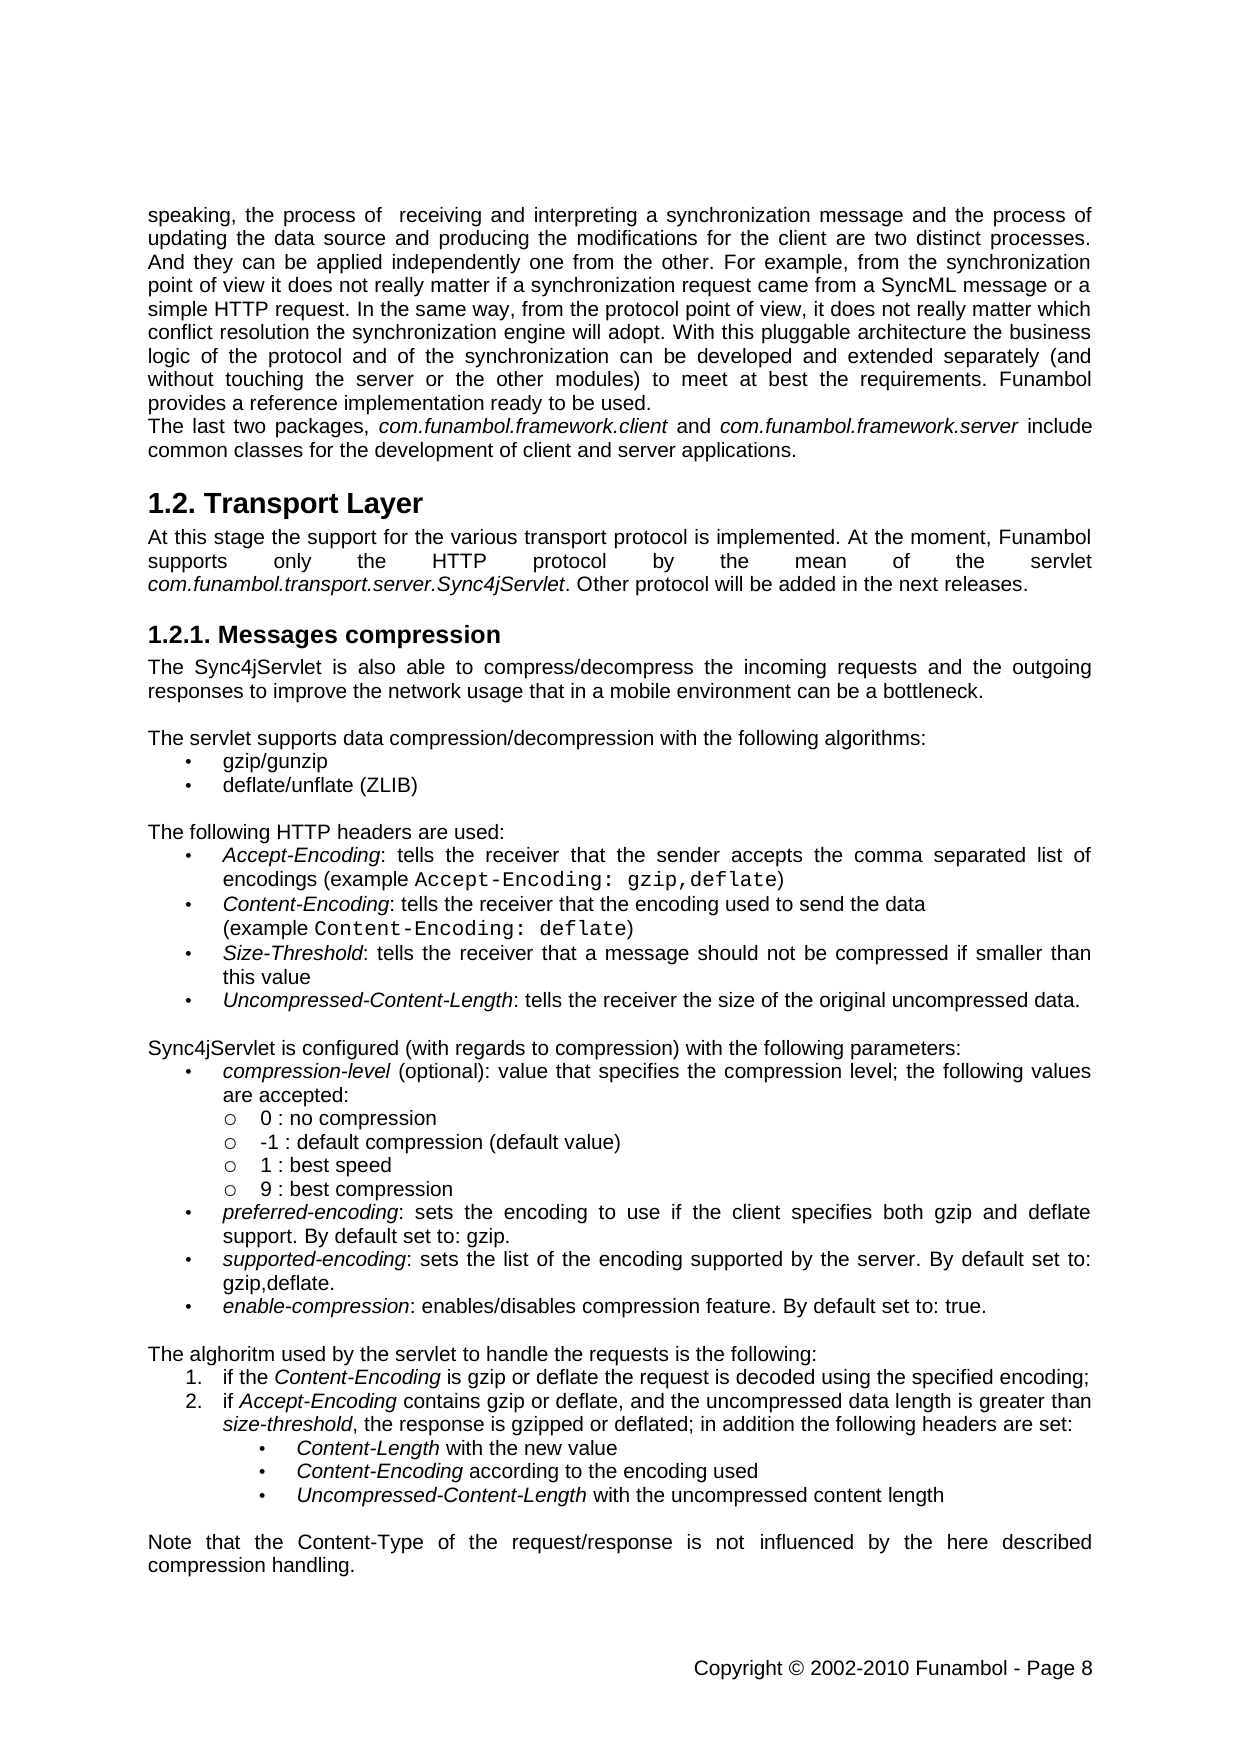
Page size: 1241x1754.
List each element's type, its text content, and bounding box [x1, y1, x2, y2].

list if Accept-Encoding contains gzip or deflate, and the uncompressed data length is greater than size-threshold, the response is gzipped or deflated; in addition the following headers are set: [185, 1389, 1092, 1436]
text At this stage the support for the various transport protocol is implemented. At the moment, Funambol supports only the HTTP protocol by the mean of the servlet com.funambol.transport.server.Sync4jServlet. Other protocol will be added in the next releases. [148, 526, 1092, 596]
list compression-level (optional): value that specifies the compression level; the following values are accepted: [185, 1059, 1092, 1107]
text speaking, the process of receiving and interpreting a synchronization message and the process of updating the data source and producing the modifications for the client are two distinct processes. And they can be applied independently one from the other. For example, from the synchronization point of view it does not really matter if a synchronization request came from a SyncML message or a simple HTTP request. In the same way, from the protocol point of view, it does not really matter which conflict resolution the synchronization engine will adopt. With this pluggable architecture the business logic of the protocol and of the synchronization can be developed and extended separately (and without touching the server or the other modules) to meet at best the requirements. Funambol provides a reference implementation ready to be used. [148, 203, 1092, 415]
list Content-Encoding: tells the receiver that the encoding used to send the data [185, 893, 1092, 916]
text The servlet supports data compression/decompression with the following algorithms: [148, 726, 1092, 750]
list -1 : default compression (default value) [223, 1130, 1092, 1154]
list Uncompressed-Content-Length with the uncompressed content length [259, 1483, 1092, 1507]
list Size-Threshold: tells the receiver that a message should not be compressed if smaller than this value [185, 942, 1092, 989]
list 9 : best compression [223, 1177, 1092, 1201]
list Uncompressed-Content-Length: tells the receiver the size of the original uncompressed data. [185, 989, 1092, 1012]
list gzip/gunzip [185, 750, 1092, 773]
list enable-compression: enables/disables compression feature. By default set to: true. [185, 1295, 1092, 1318]
list Content-Encoding according to the encoding used [259, 1460, 1092, 1483]
subtitle Messages compression [148, 621, 1092, 649]
list if the Content-Encoding is gzip or deflate the request is decoded using the specified encoding; [185, 1366, 1092, 1389]
list supported-encoding: sets the list of the encoding supported by the server. By default set to: gzip,deflate. [185, 1248, 1092, 1295]
text The Sync4jServlet is also able to compress/decompress the incoming requests and the outgoing responses to improve the network usage that in a mobile environment can be a bottleneck. [148, 656, 1092, 703]
list Content-Length with the new value [259, 1436, 1092, 1460]
subtitle Transport Layer [148, 487, 1092, 519]
text The alghoritm used by the servlet to handle the requests is the following: [148, 1342, 1092, 1366]
list deflate/unflate (ZLIB) [185, 773, 1092, 797]
text Note that the Content-Type of the request/response is not influenced by the here described compression handling. [148, 1530, 1092, 1577]
list (example Content-Encoding: deflate) [185, 916, 1092, 942]
list 0 : no compression [223, 1107, 1092, 1130]
text Sync4jServlet is configured (with regards to compression) with the following parameters: [148, 1036, 1092, 1059]
list 1 : best speed [223, 1154, 1092, 1177]
list Accept-Encoding: tells the receiver that the sender accepts the comma separated list of encodings (example Accept-Encoding: gzip,deflate) [185, 844, 1092, 893]
text The following HTTP headers are used: [148, 820, 1092, 844]
list preferred-encoding: sets the encoding to use if the client specifies both gzip and deflate support. By default set to: gzip. [185, 1201, 1092, 1248]
text The last two packages, com.funambol.framework.client and com.funambol.framework.server include common classes for the development of client and server applications. [148, 415, 1092, 462]
